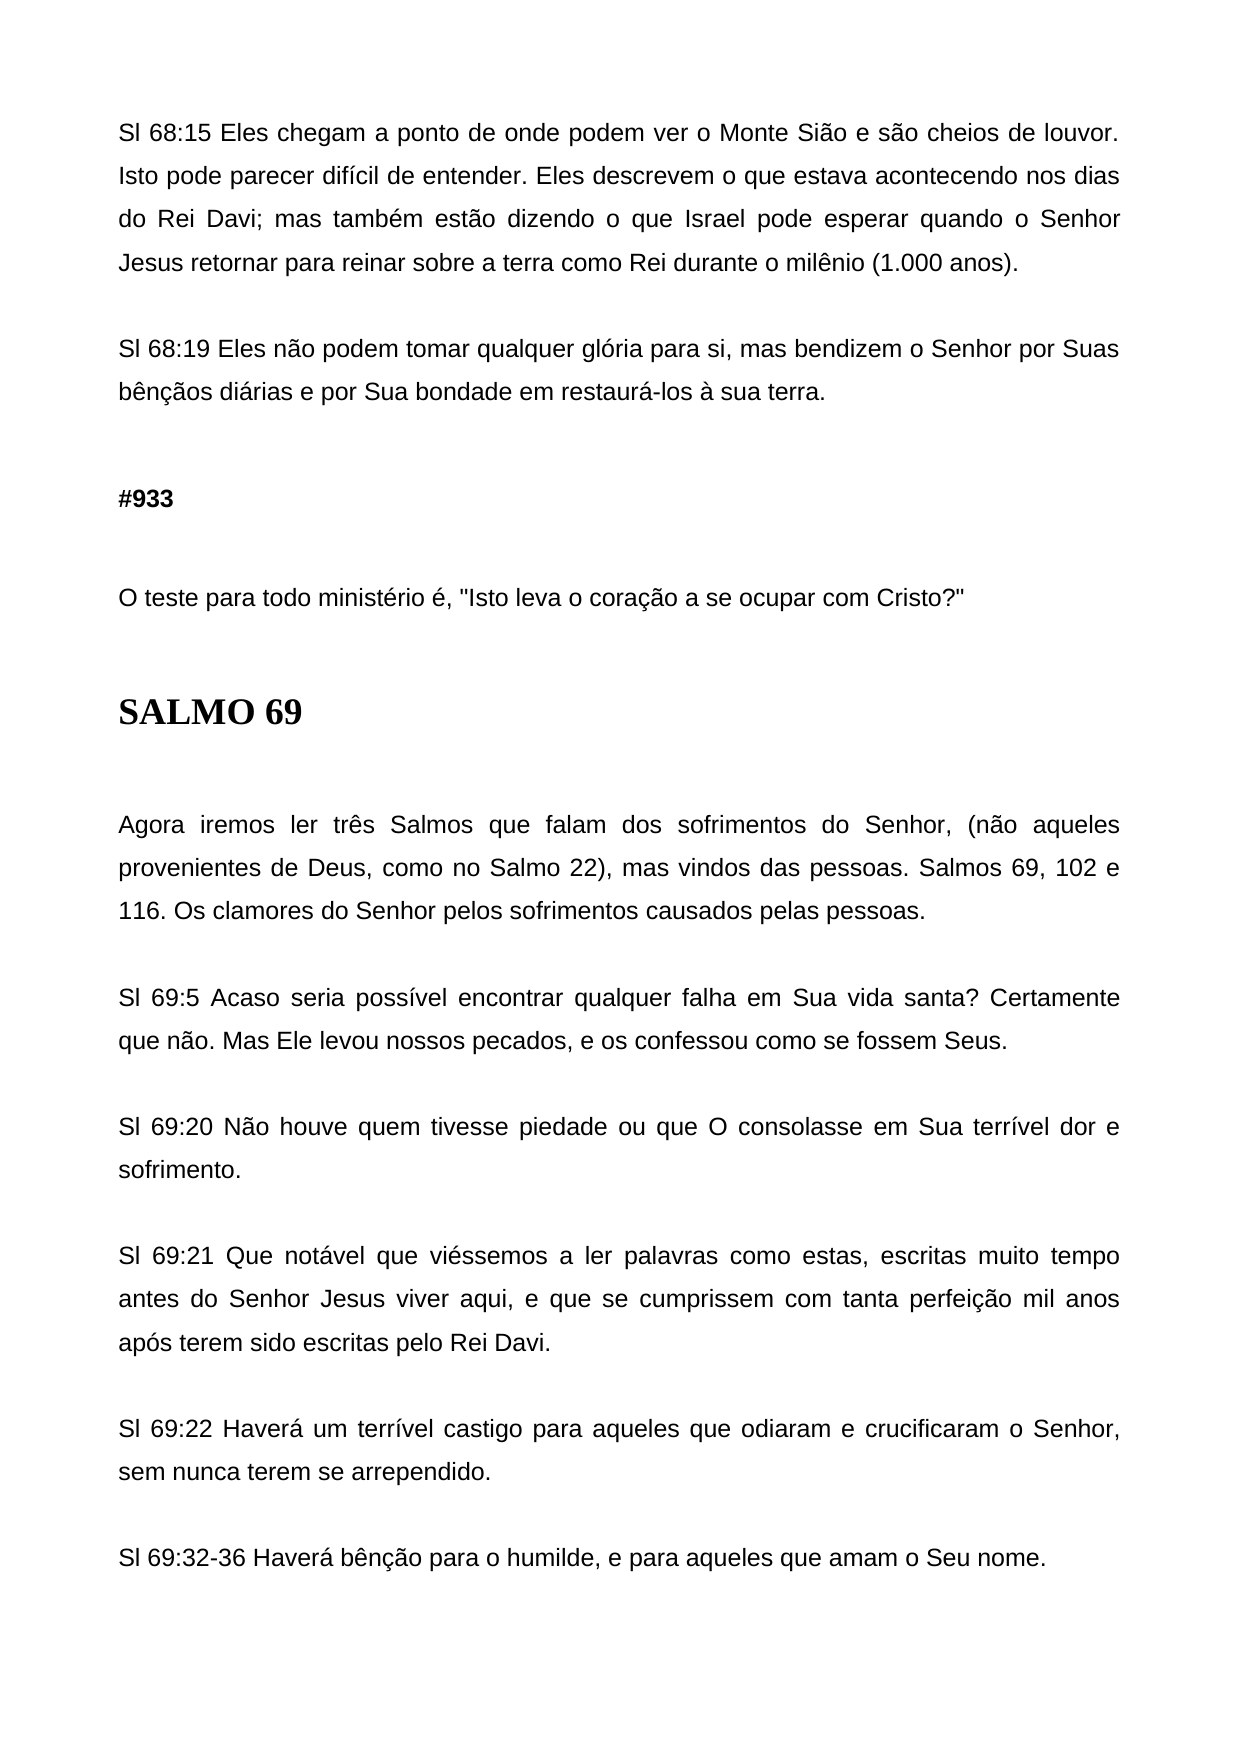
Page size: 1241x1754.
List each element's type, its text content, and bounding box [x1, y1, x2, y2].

text Sl 69:32-36 Haverá bênção para o humilde, e para aqueles que amam o Seu nome. [118, 1543, 1122, 1572]
text Sl 68:15 Eles chegam a ponto de onde podem ver o Monte Sião e são cheios de louvor. Isto pode parecer difícil de entender. Eles descrevem o que estava acontecendo nos dias do Rei Davi; mas também estão dizendo o que Israel pode esperar quando o Senhor Jesus retornar para reinar sobre a terra como Rei durante o milênio (1.000 anos). [118, 118, 1122, 276]
text Agora iremos ler três Salmos que falam dos sofrimentos do Senhor, (não aqueles provenientes de Deus, como no Salmo 22), mas vindos das pessoas. Salmos 69, 102 e 116. Os clamores do Senhor pelos sofrimentos causados pelas pessoas. [118, 810, 1122, 925]
text Sl 69:21 Que notável que viéssemos a ler palavras como estas, escritas muito tempo antes do Senhor Jesus viver aqui, e que se cumprissem com tanta perfeição mil anos após terem sido escritas pelo Rei Davi. [118, 1241, 1122, 1356]
subtitle #933 [118, 484, 1122, 513]
text Sl 68:19 Eles não podem tomar qualquer glória para si, mas bendizem o Senhor por Suas bênçãos diárias e por Sua bondade em restaurá-los à sua terra. [118, 334, 1122, 406]
text Sl 69:5 Acaso seria possível encontrar qualquer falha em Sua vida santa? Certamente que não. Mas Ele levou nossos pecados, e os confessou como se fossem Seus. [118, 983, 1122, 1054]
text Sl 69:22 Haverá um terrível castigo para aqueles que odiaram e crucificaram o Senhor, sem nunca terem se arrependido. [118, 1414, 1122, 1486]
text O teste para todo ministério é, "Isto leva o coração a se ocupar com Cristo?" [118, 583, 1122, 611]
subtitle SALMO 69 [118, 690, 1122, 733]
text Sl 69:20 Não houve quem tivesse piedade ou que O consolasse em Sua terrível dor e sofrimento. [118, 1112, 1122, 1184]
